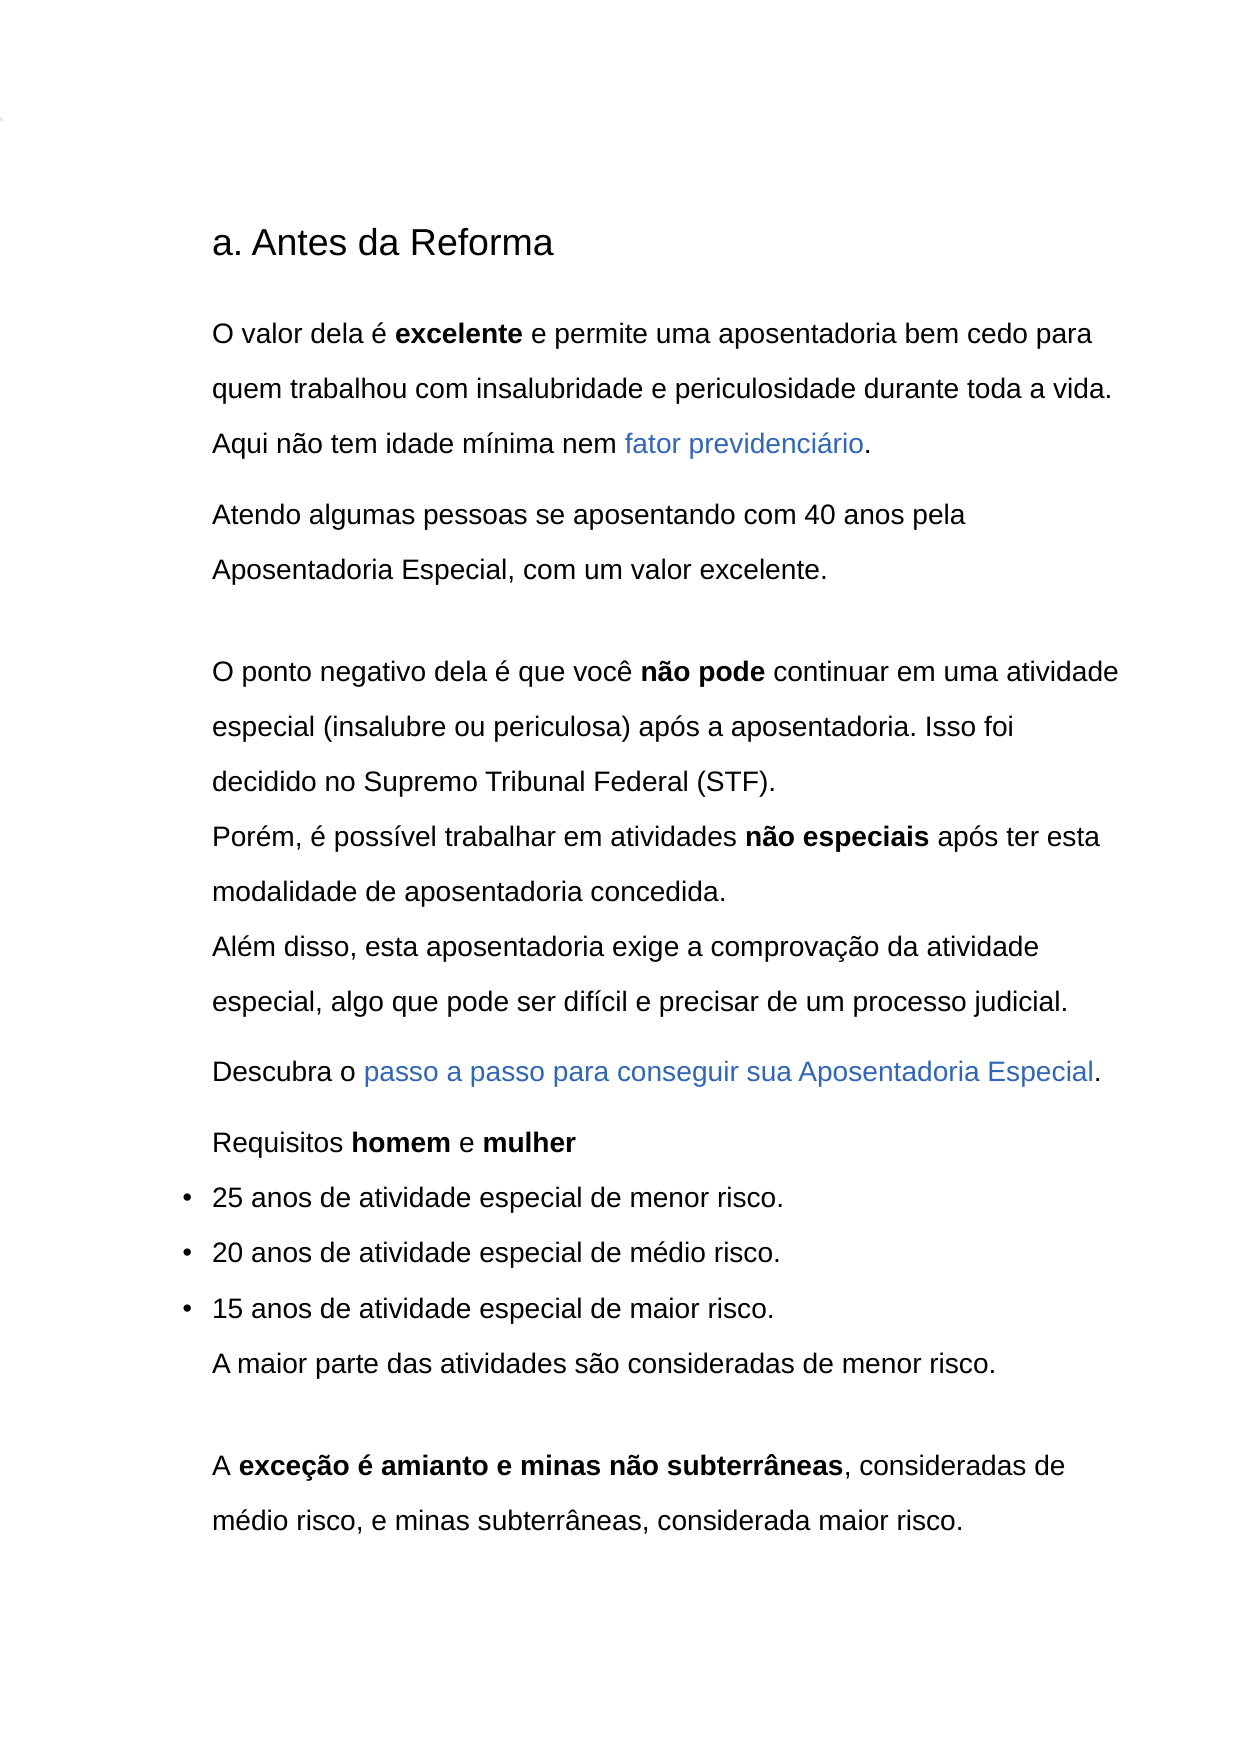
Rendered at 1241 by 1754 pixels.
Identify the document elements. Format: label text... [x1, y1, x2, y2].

list 15 anos de atividade especial de maior risco. [212, 1292, 1122, 1324]
text A maior parte das atividades são consideradas de menor risco. [212, 1347, 1122, 1380]
subtitle a. Antes da Reforma [212, 221, 1122, 264]
list 25 anos de atividade especial de menor risco. [212, 1181, 1122, 1214]
list 20 anos de atividade especial de médio risco. [212, 1236, 1122, 1269]
text Atendo algumas pessoas se aposentando com 40 anos pela Aposentadoria Especial, com um valor excelente. [212, 498, 1122, 585]
text Porém, é possível trabalhar em atividades não especiais após ter esta modalidade de aposentadoria concedida. [212, 820, 1122, 907]
text Descubra o passo a passo para conseguir sua Aposentadoria Especial. [212, 1055, 1122, 1088]
text O ponto negativo dela é que você não pode continuar em uma atividade especial (insalubre ou periculosa) após a aposentadoria. Isso foi decidido no Supremo Tribunal Federal (STF). [212, 655, 1122, 797]
text Além disso, esta aposentadoria exige a comprovação da atividade especial, algo que pode ser difícil e precisar de um processo judicial. [212, 930, 1122, 1017]
text A exceção é amianto e minas não subterrâneas, consideradas de médio risco, e minas subterrâneas, considerada maior risco. [212, 1449, 1122, 1537]
text O valor dela é excelente e permite uma aposentadoria bem cedo para quem trabalhou com insalubridade e periculosidade durante toda a vida. Aqui não tem idade mínima nem fator previdenciário. [212, 317, 1122, 460]
text Requisitos homem e mulher [212, 1126, 1122, 1158]
